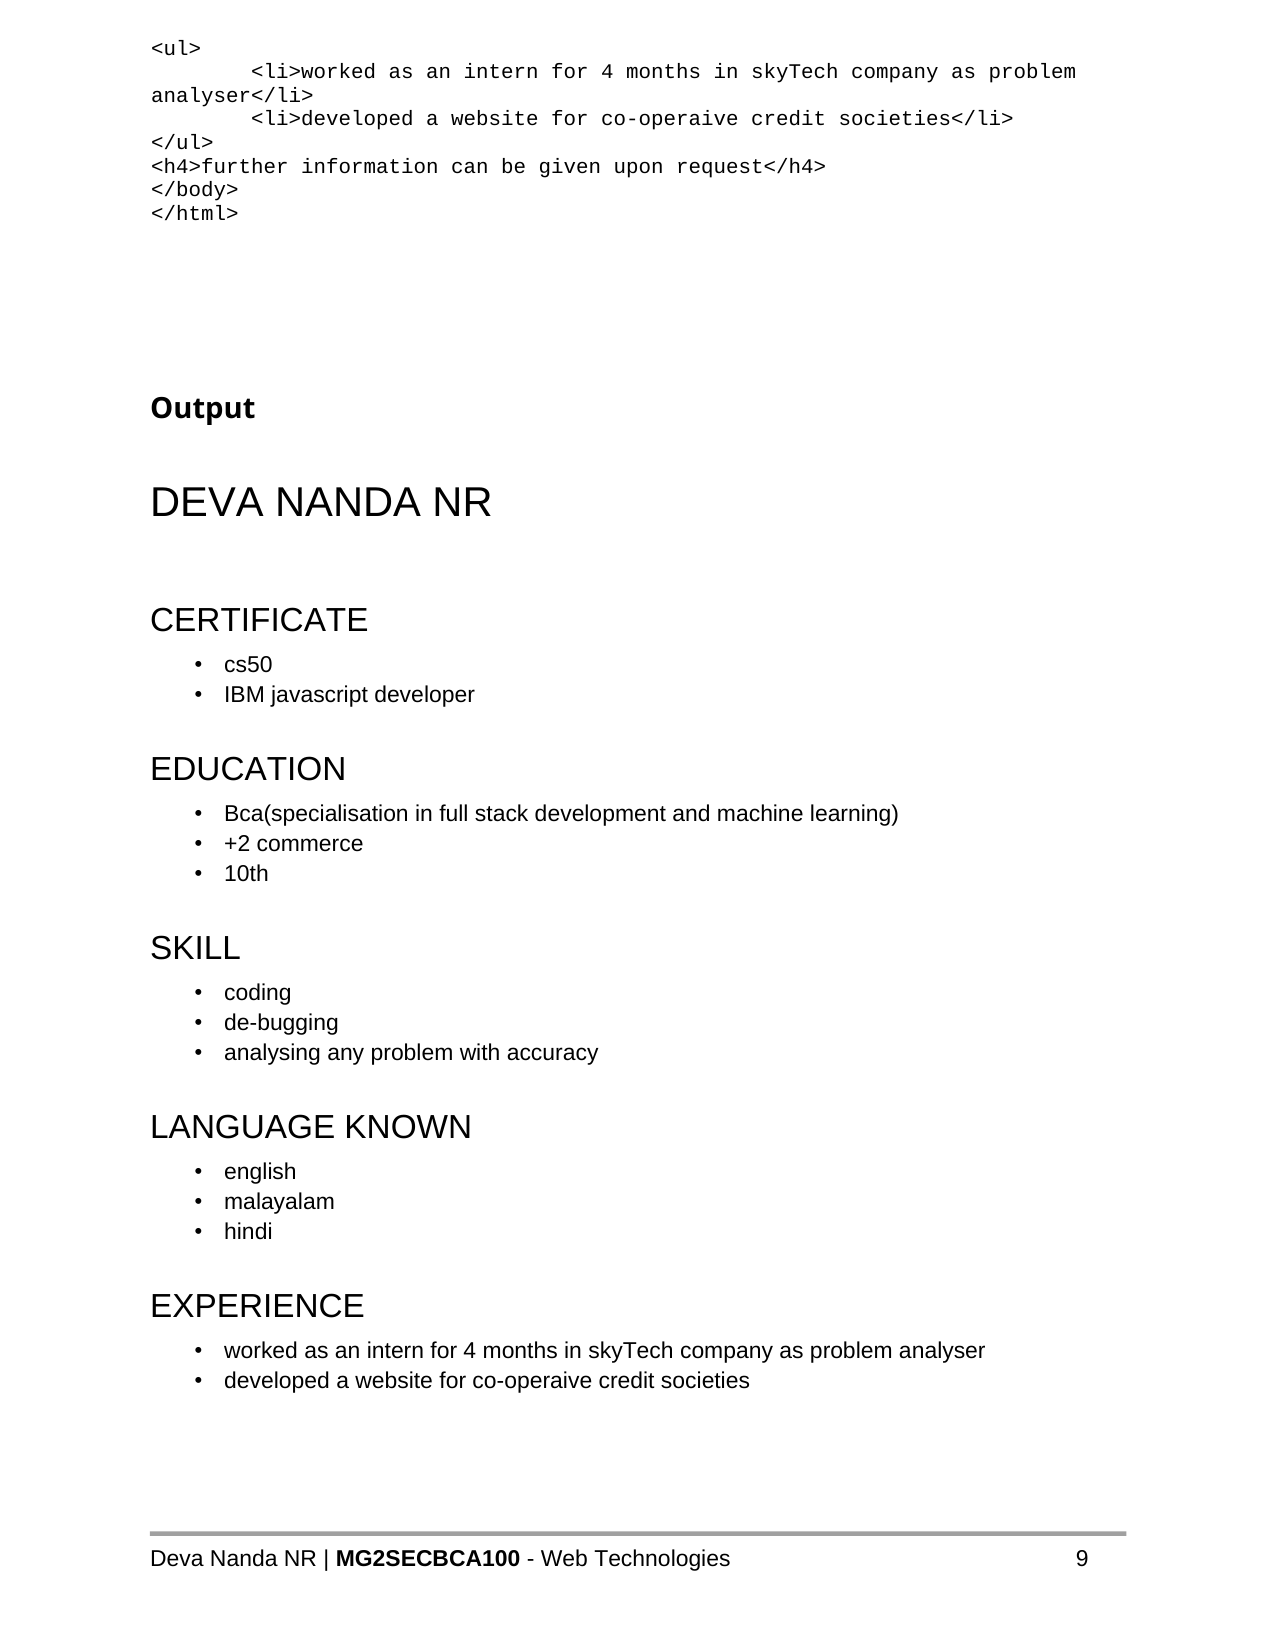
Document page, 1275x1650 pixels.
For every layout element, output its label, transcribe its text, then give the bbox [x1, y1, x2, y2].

list developed a website for co-operaive credit societies [194, 1367, 1125, 1393]
subtitle SKILL [150, 928, 1125, 966]
list hindi [194, 1218, 1125, 1244]
list Bca(specialisation in full stack development and machine learning) [194, 800, 1125, 826]
list coding [194, 979, 1125, 1005]
subtitle CERTIFICATE [150, 600, 1125, 638]
list malayalam [194, 1188, 1125, 1214]
list analysing any problem with accuracy [194, 1039, 1125, 1066]
subtitle EDUCATION [150, 749, 1125, 787]
list 10th [194, 860, 1125, 886]
text Output [150, 387, 1125, 427]
list +2 commerce [194, 830, 1125, 856]
list english [194, 1158, 1125, 1184]
table_header <ul> <li>worked as an intern for 4 months in skyTech company as problem analyser</li> <li>developed a website for co-operaive credit societies</li> </ul> <h4>further information can be given upon request</h4> </body> </html> [140, 38, 1110, 387]
list de-bugging [194, 1009, 1125, 1035]
list IBM javascript developer [194, 681, 1125, 707]
list worked as an intern for 4 months in skyTech company as problem analyser [194, 1337, 1125, 1363]
subtitle LANGUAGE KNOWN [150, 1107, 1125, 1145]
list cs50 [194, 651, 1125, 677]
subtitle EXPERIENCE [150, 1286, 1125, 1324]
subtitle DEVA NANDA NR [150, 477, 1125, 525]
